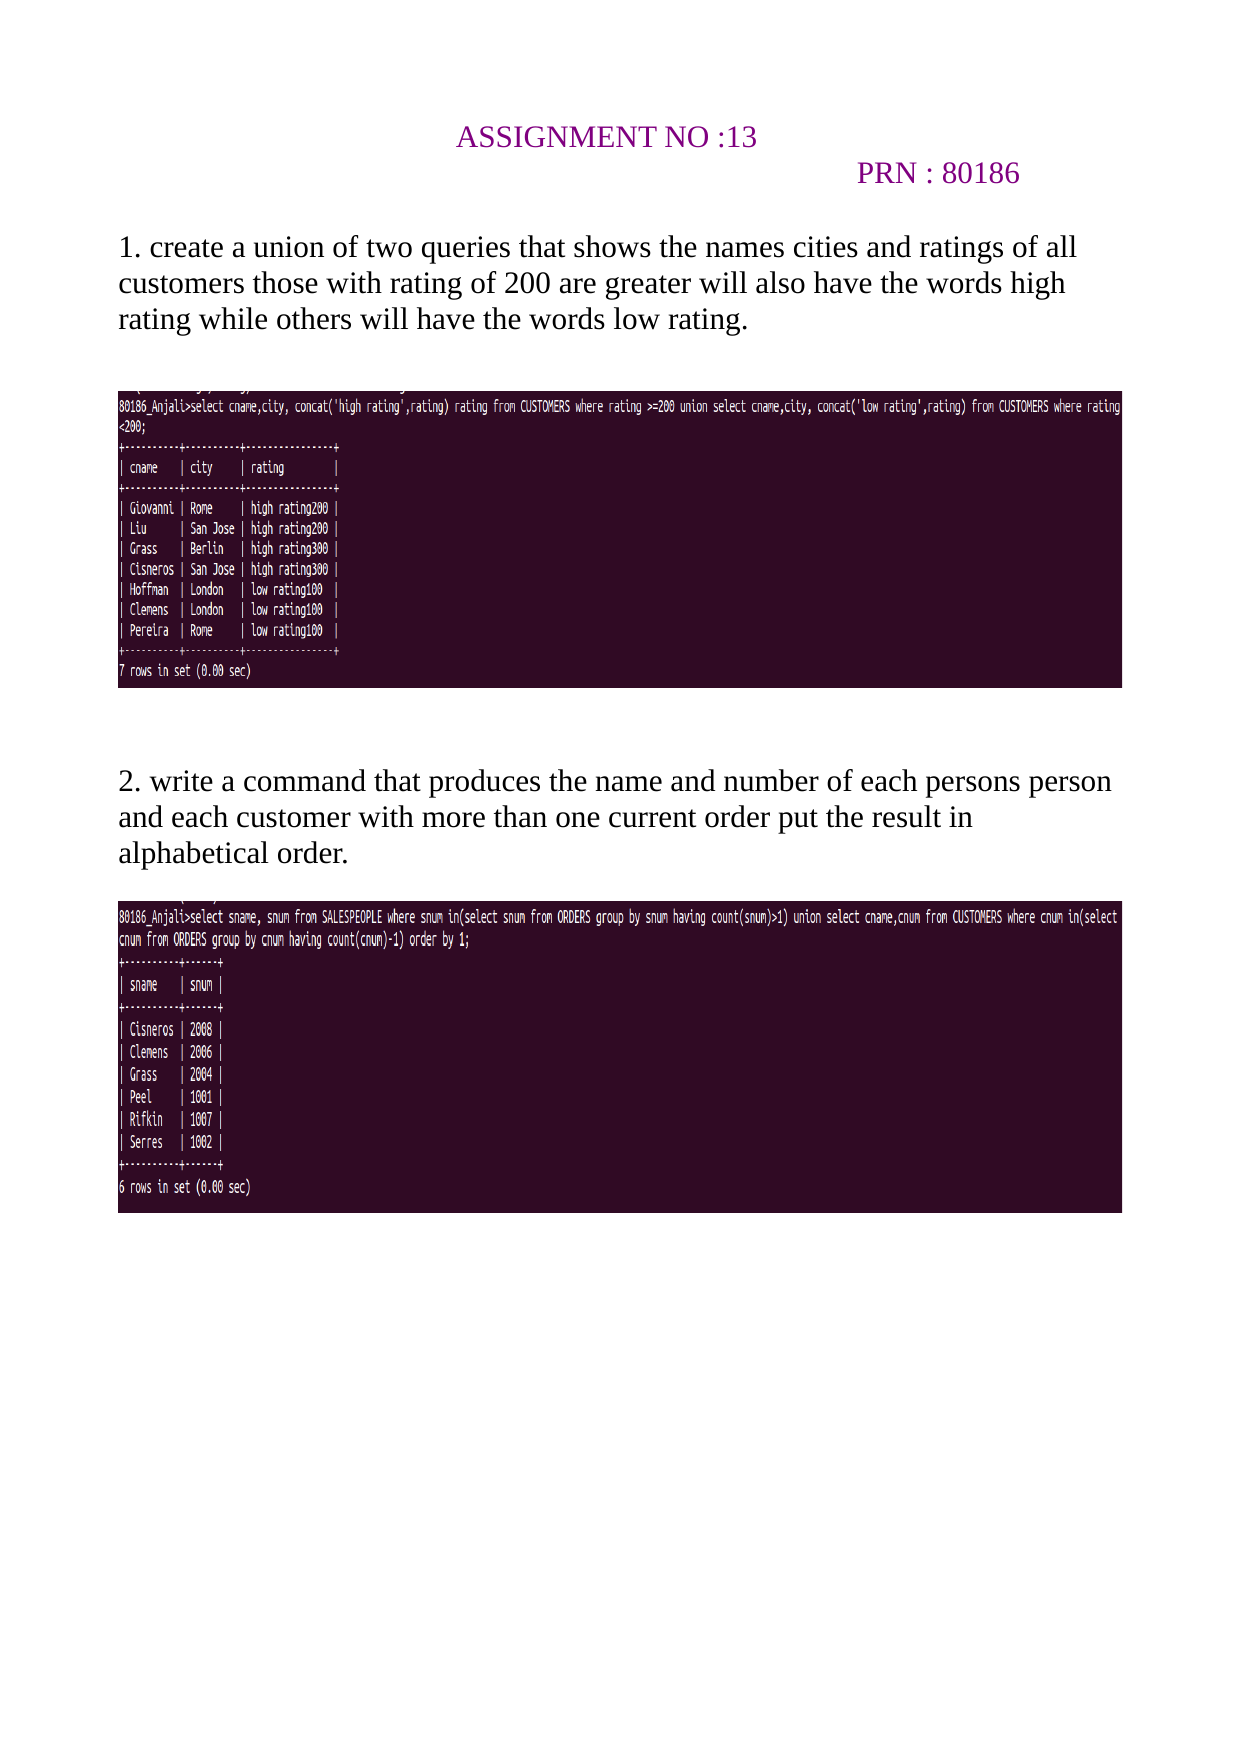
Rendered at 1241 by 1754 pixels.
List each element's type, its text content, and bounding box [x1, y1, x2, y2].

text 2. write a command that produces the name and number of each persons person and each customer with more than one current order put the result in alphabetical order. [118, 762, 1122, 870]
text ASSIGNMENT NO :13 [118, 118, 1122, 154]
text PRN : 80186 [118, 154, 1122, 190]
text 1. create a union of two queries that shows the names cities and ratings of all customers those with rating of 200 are greater will also have the words high rating while others will have the words low rating. [118, 228, 1122, 336]
picture [118, 391, 1123, 688]
picture [118, 901, 1123, 1213]
